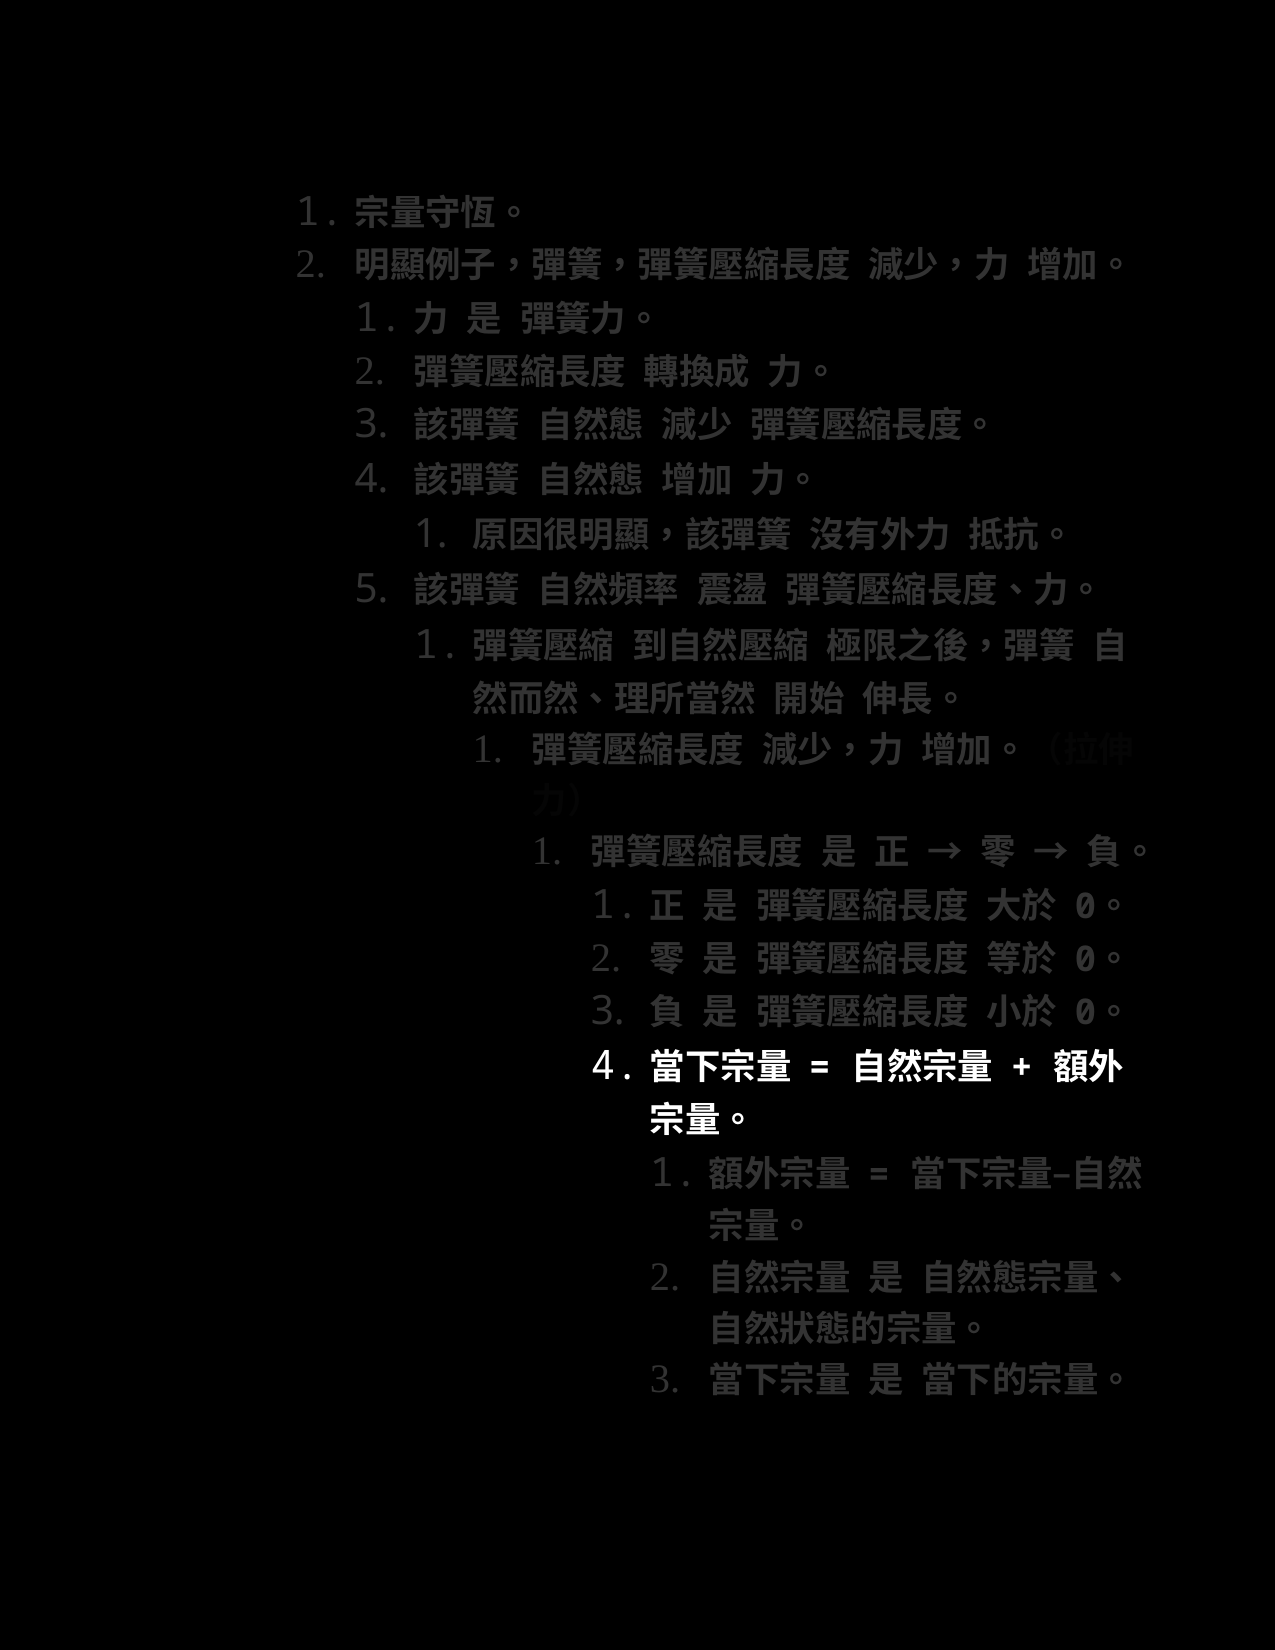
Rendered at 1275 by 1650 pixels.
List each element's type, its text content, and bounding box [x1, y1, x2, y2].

list 彈簧壓縮長度 減少，力 增加。（拉伸力） [472, 721, 1157, 824]
list 宗量守恆。 [295, 182, 1157, 237]
list 零 是 彈簧壓縮長度 等於 0。 [591, 930, 1157, 981]
list 彈簧壓縮長度 是 正 → 零 → 負。 [532, 824, 1157, 875]
list 負 是 彈簧壓縮長度 小於 0。 [591, 981, 1157, 1036]
list 額外宗量 = 當下宗量–自然宗量。 [649, 1143, 1157, 1249]
list 自然宗量 是 自然態宗量、自然狀態的宗量。 [649, 1249, 1157, 1352]
list 明顯例子，彈簧，彈簧壓縮長度 減少，力 增加。 [295, 237, 1157, 288]
list 當下宗量 = 自然宗量 + 額外宗量。 [591, 1036, 1157, 1143]
list 當下宗量 是 當下的宗量。 [649, 1352, 1157, 1403]
list 原因很明顯，該彈簧 沒有外力 抵抗。 [413, 504, 1157, 560]
list 力 是 彈簧力。 [354, 288, 1157, 343]
list 正 是 彈簧壓縮長度 大於 0。 [591, 875, 1157, 930]
list 彈簧壓縮 到自然壓縮 極限之後，彈簧 自然而然、理所當然 開始 伸長。 [413, 615, 1157, 721]
list 該彈簧 自然頻率 震盪 彈簧壓縮長度、力。 [354, 560, 1157, 615]
list 該彈簧 自然態 減少 彈簧壓縮長度。 [354, 394, 1157, 449]
list 彈簧壓縮長度 轉換成 力。 [354, 343, 1157, 394]
list 該彈簧 自然態 增加 力。 [354, 449, 1157, 504]
